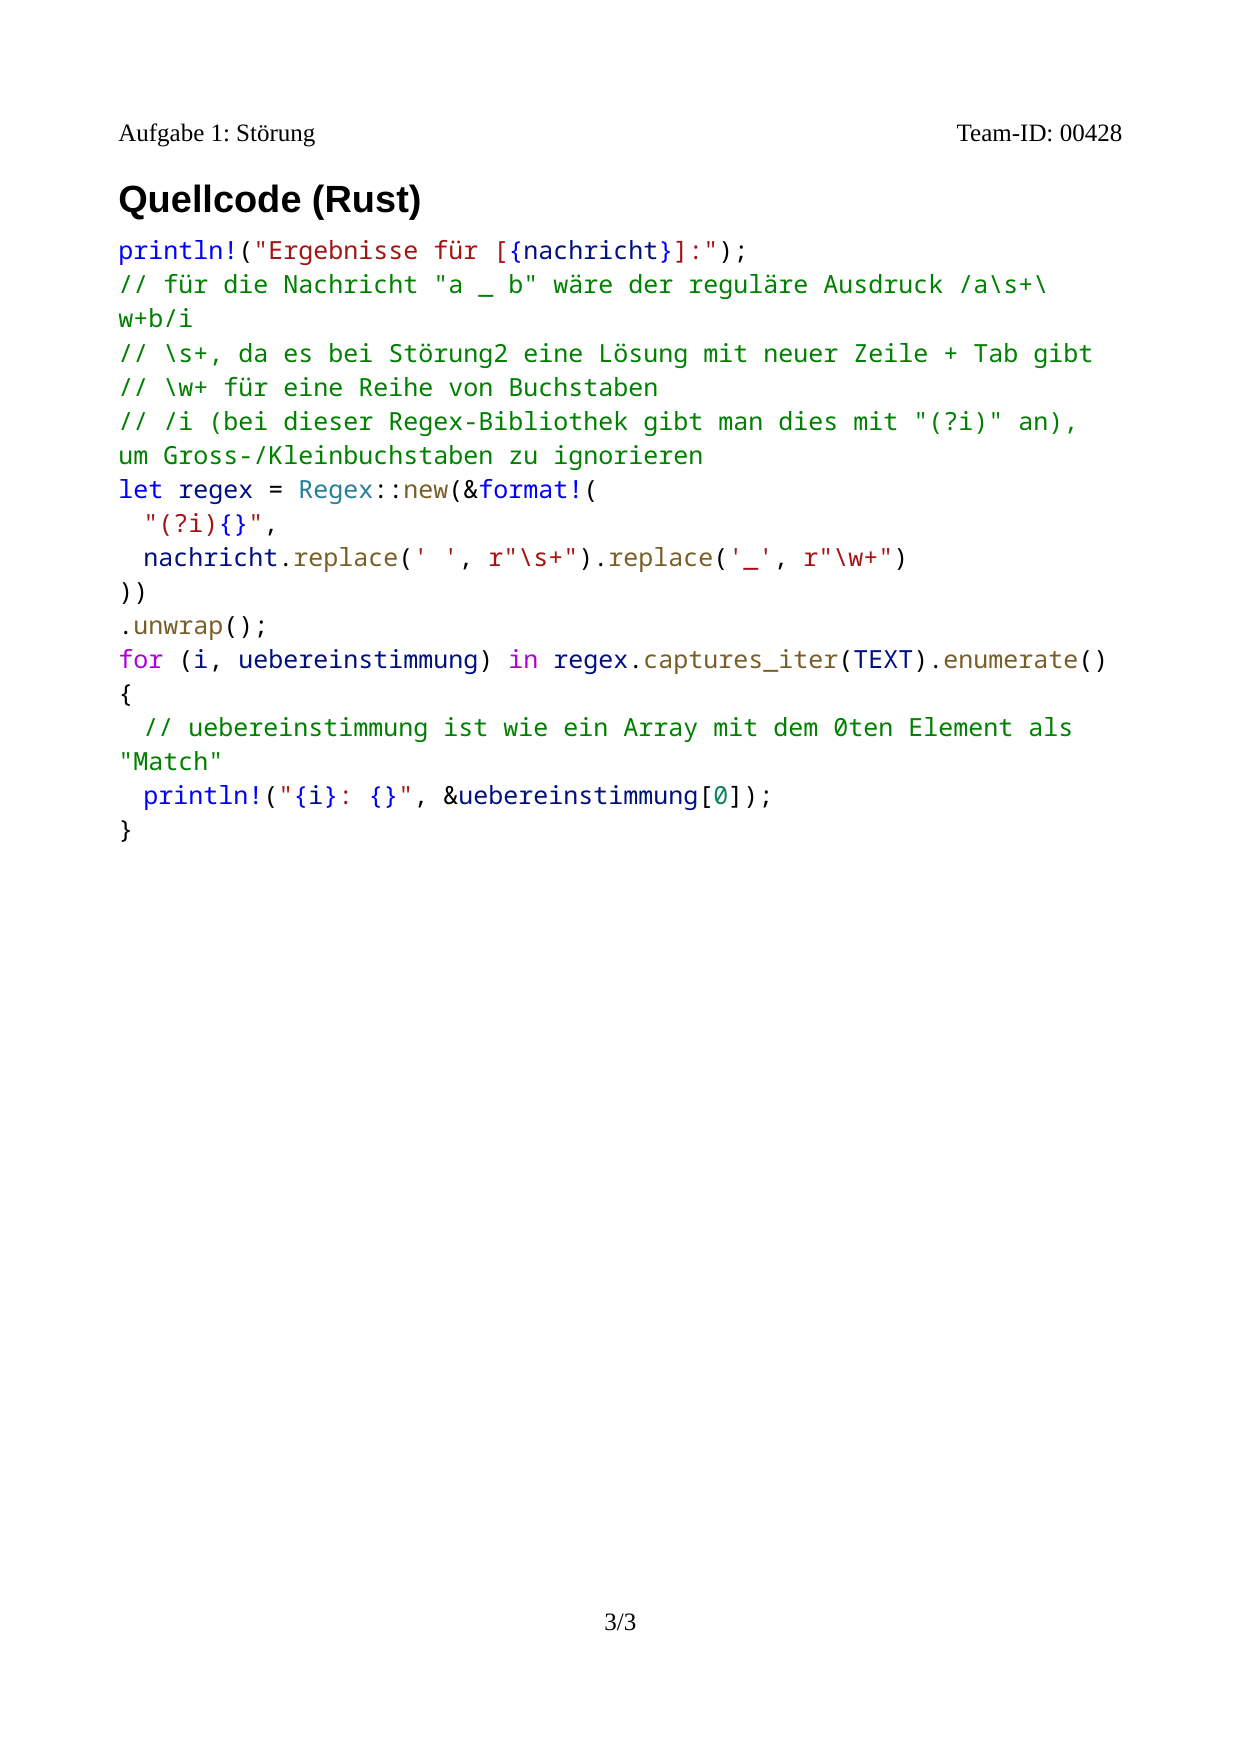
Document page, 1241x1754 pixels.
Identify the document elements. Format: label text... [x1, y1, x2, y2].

text // für die Nachricht "a _ b" wäre der reguläre Ausdruck /a\s+\w+b/i [118, 267, 1122, 335]
text for (i, uebereinstimmung) in regex.captures_iter(TEXT).enumerate() { [118, 642, 1122, 710]
text // uebereinstimmung ist wie ein Array mit dem 0ten Element als "Match" [118, 710, 1122, 778]
text nachricht.replace(' ', r"\s+").replace('_', r"\w+") [118, 539, 1122, 574]
text // /i (bei dieser Regex-Bibliothek gibt man dies mit "(?i)" an), um Gross-/Kleinbuchstaben zu ignorieren [118, 403, 1122, 471]
text // \w+ für eine Reihe von Buchstaben [118, 369, 1122, 403]
text println!("Ergebnisse für [{nachricht}]:"); [118, 233, 1122, 267]
text .unwrap(); [118, 608, 1122, 642]
text "(?i){}", [118, 506, 1122, 539]
text println!("{i}: {}", &uebereinstimmung[0]); [118, 778, 1122, 812]
text // \s+, da es bei Störung2 eine Lösung mit neuer Zeile + Tab gibt [118, 335, 1122, 369]
text let regex = Regex::new(&format!( [118, 471, 1122, 506]
subtitle Quellcode (Rust) [118, 177, 1122, 221]
text } [118, 812, 1122, 846]
text )) [118, 574, 1122, 608]
